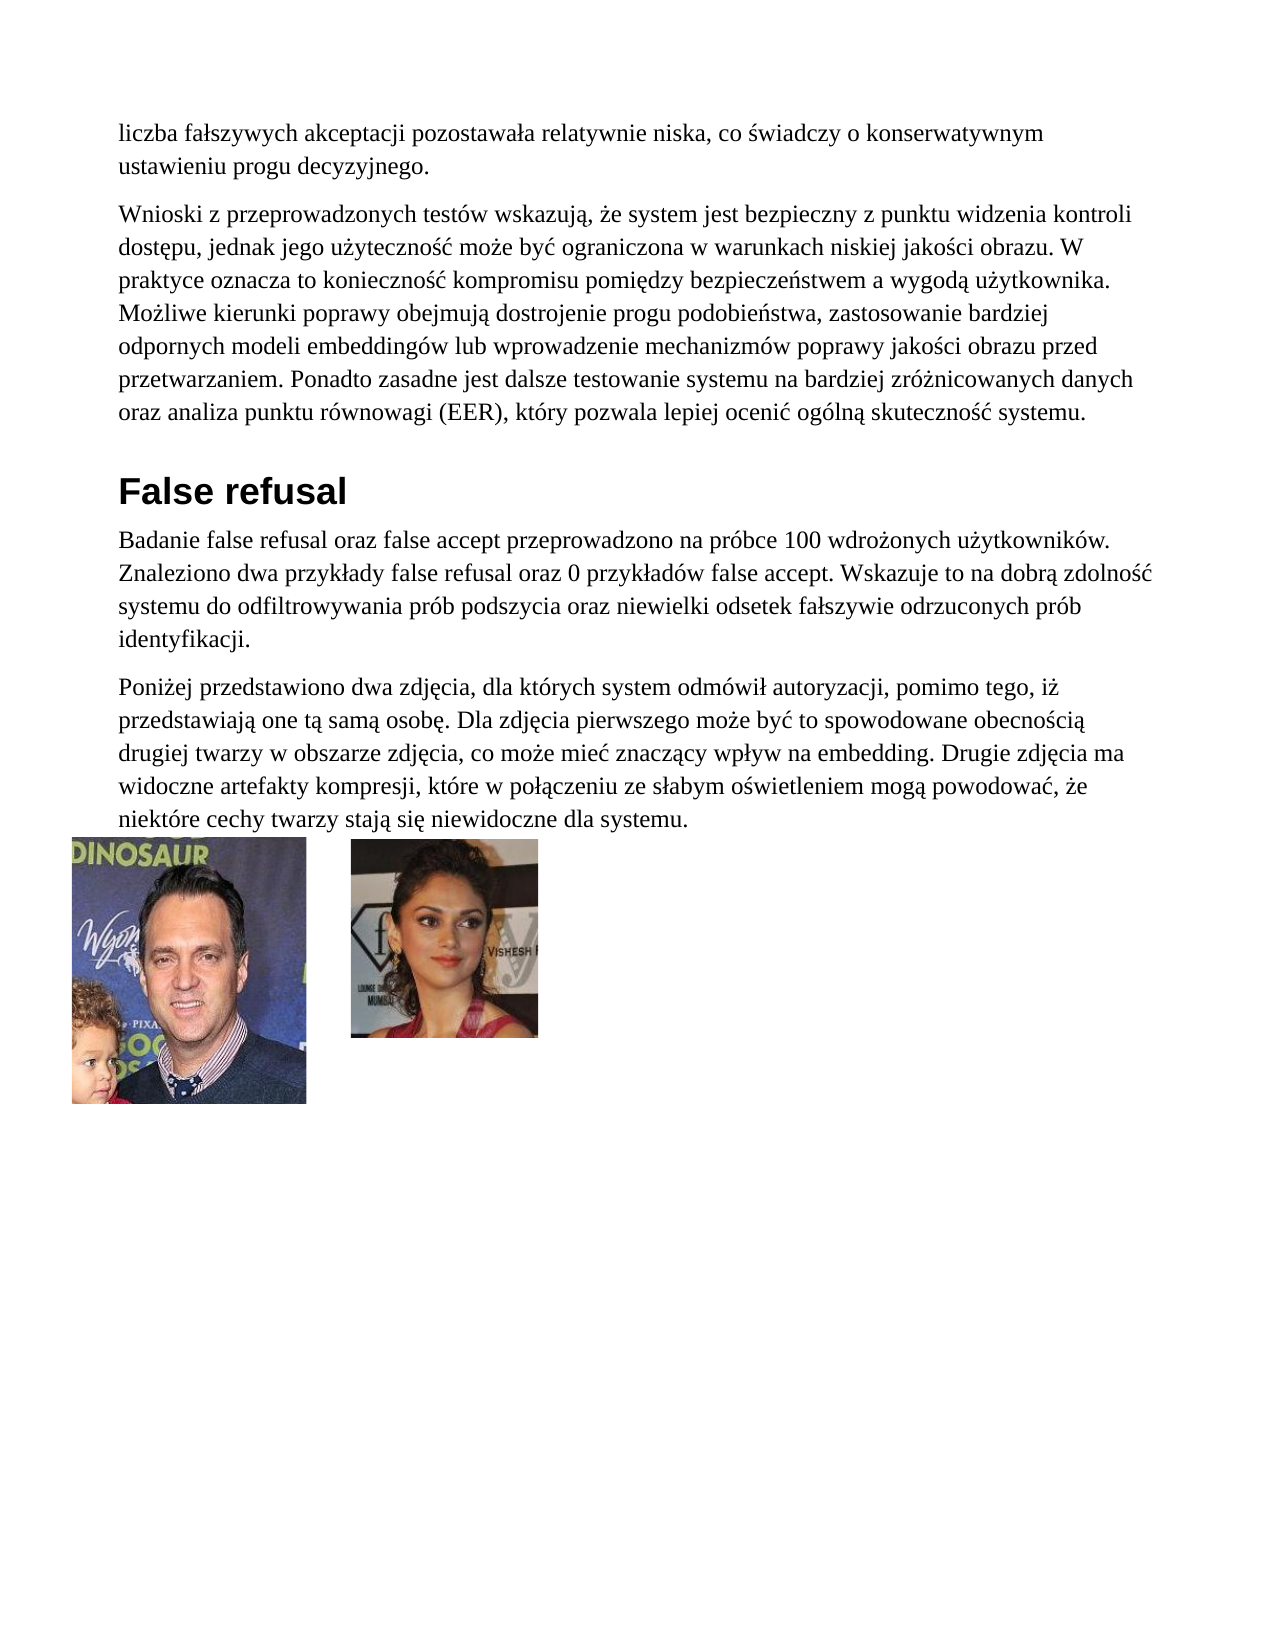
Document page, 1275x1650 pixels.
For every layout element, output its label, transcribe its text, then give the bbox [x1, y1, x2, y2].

text liczba fałszywych akceptacji pozostawała relatywnie niska, co świadczy o konserwatywnym ustawieniu progu decyzyjnego. [118, 118, 1157, 180]
text Wnioski z przeprowadzonych testów wskazują, że system jest bezpieczny z punktu widzenia kontroli dostępu, jednak jego użyteczność może być ograniczona w warunkach niskiej jakości obrazu. W praktyce oznacza to konieczność kompromisu pomiędzy bezpieczeństwem a wygodą użytkownika. Możliwe kierunki poprawy obejmują dostrojenie progu podobieństwa, zastosowanie bardziej odpornych modeli embeddingów lub wprowadzenie mechanizmów poprawy jakości obrazu przed przetwarzaniem. Ponadto zasadne jest dalsze testowanie systemu na bardziej zróżnicowanych danych oraz analiza punktu równowagi (EER), który pozwala lepiej ocenić ogólną skuteczność systemu. [118, 199, 1157, 426]
picture [350, 839, 539, 1038]
text Badanie false refusal oraz false accept przeprowadzono na próbce 100 wdrożonych użytkowników. Znaleziono dwa przykłady false refusal oraz 0 przykładów false accept. Wskazuje to na dobrą zdolność systemu do odfiltrowywania prób podszycia oraz niewielki odsetek fałszywie odrzuconych prób identyfikacji. [118, 525, 1157, 653]
subtitle False refusal [118, 469, 1157, 513]
text Poniżej przedstawiono dwa zdjęcia, dla których system odmówił autoryzacji, pomimo tego, iż przedstawiają one tą samą osobę. Dla zdjęcia pierwszego może być to spowodowane obecnością drugiej twarzy w obszarze zdjęcia, co może mieć znaczący wpływ na embedding. Drugie zdjęcia ma widoczne artefakty kompresji, które w połączeniu ze słabym oświetleniem mogą powodować, że niektóre cechy twarzy stają się niewidoczne dla systemu. [118, 672, 1157, 833]
picture [71, 837, 307, 1104]
